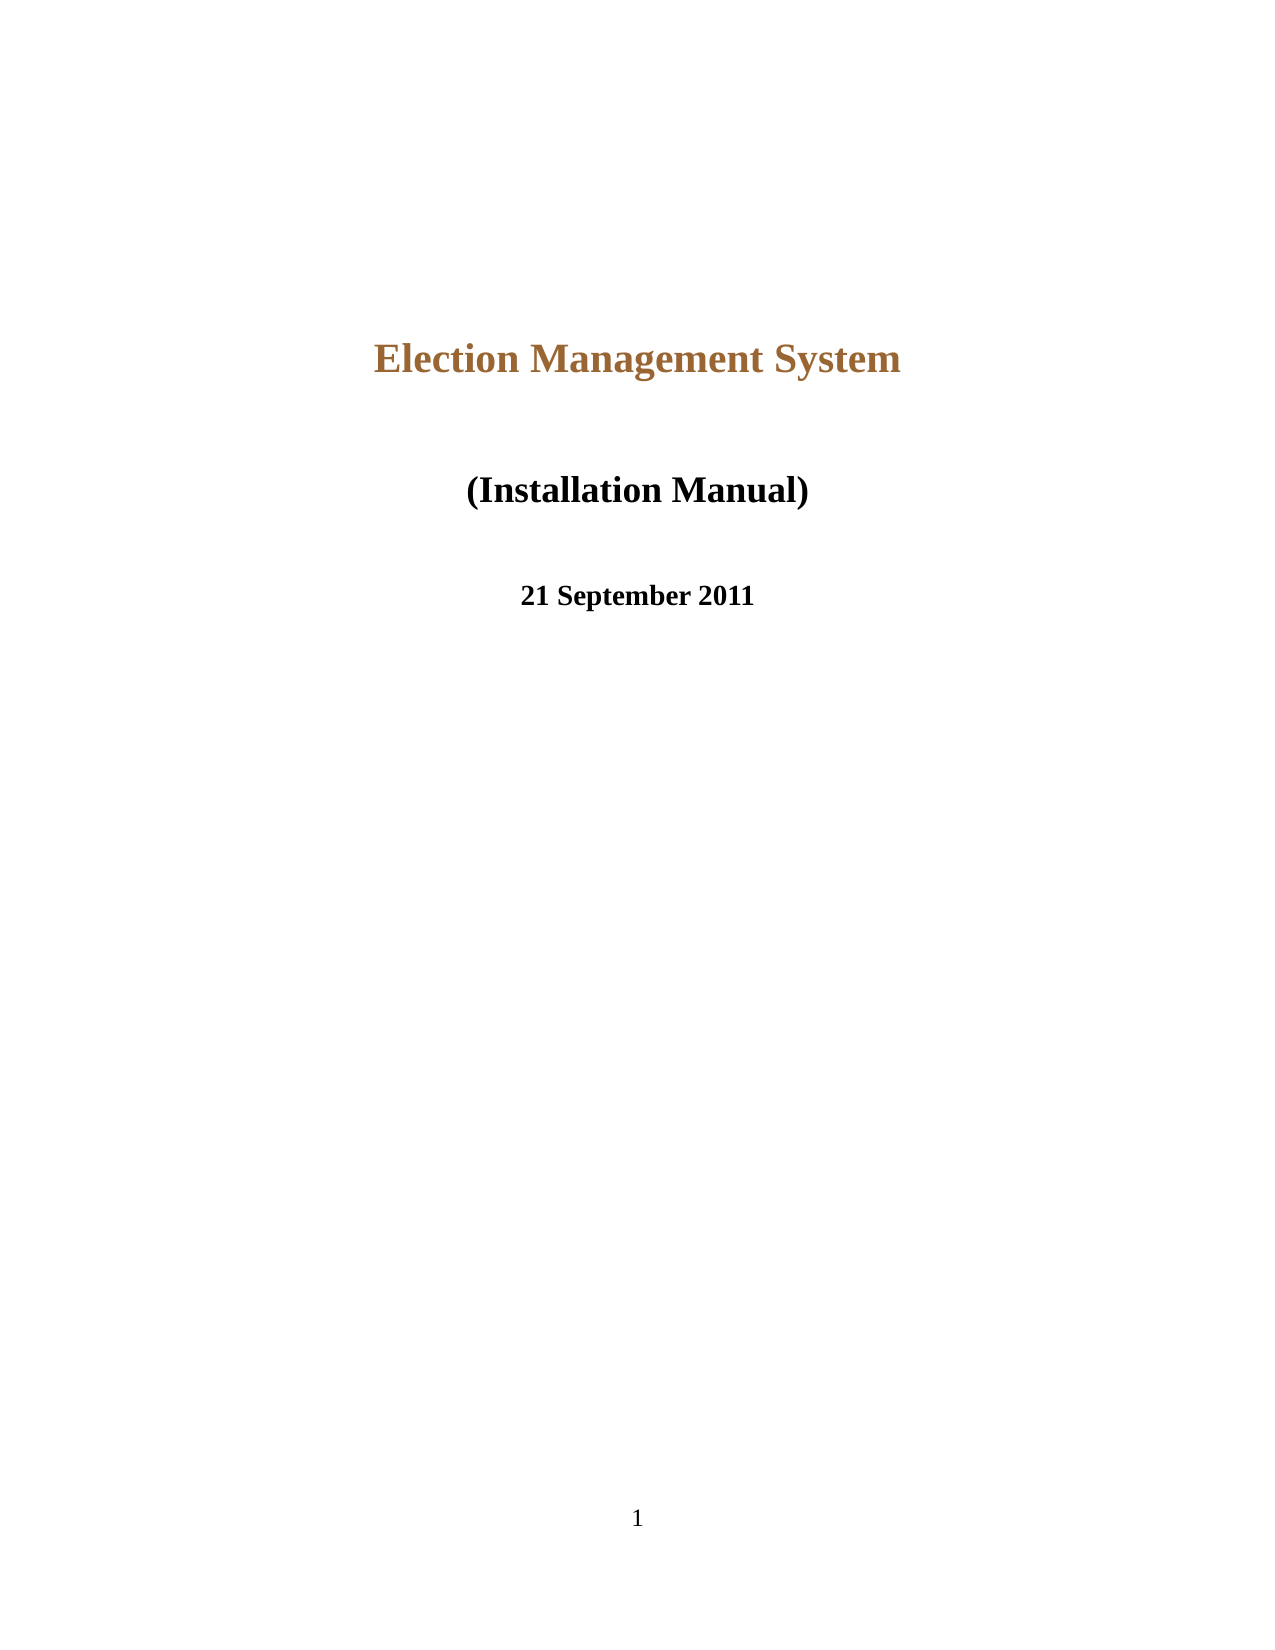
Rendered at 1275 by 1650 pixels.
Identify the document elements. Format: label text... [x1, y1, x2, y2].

text 21 September 2011 [118, 578, 1157, 612]
text (Installation Manual) [118, 468, 1157, 511]
text Election Management System [118, 334, 1157, 382]
